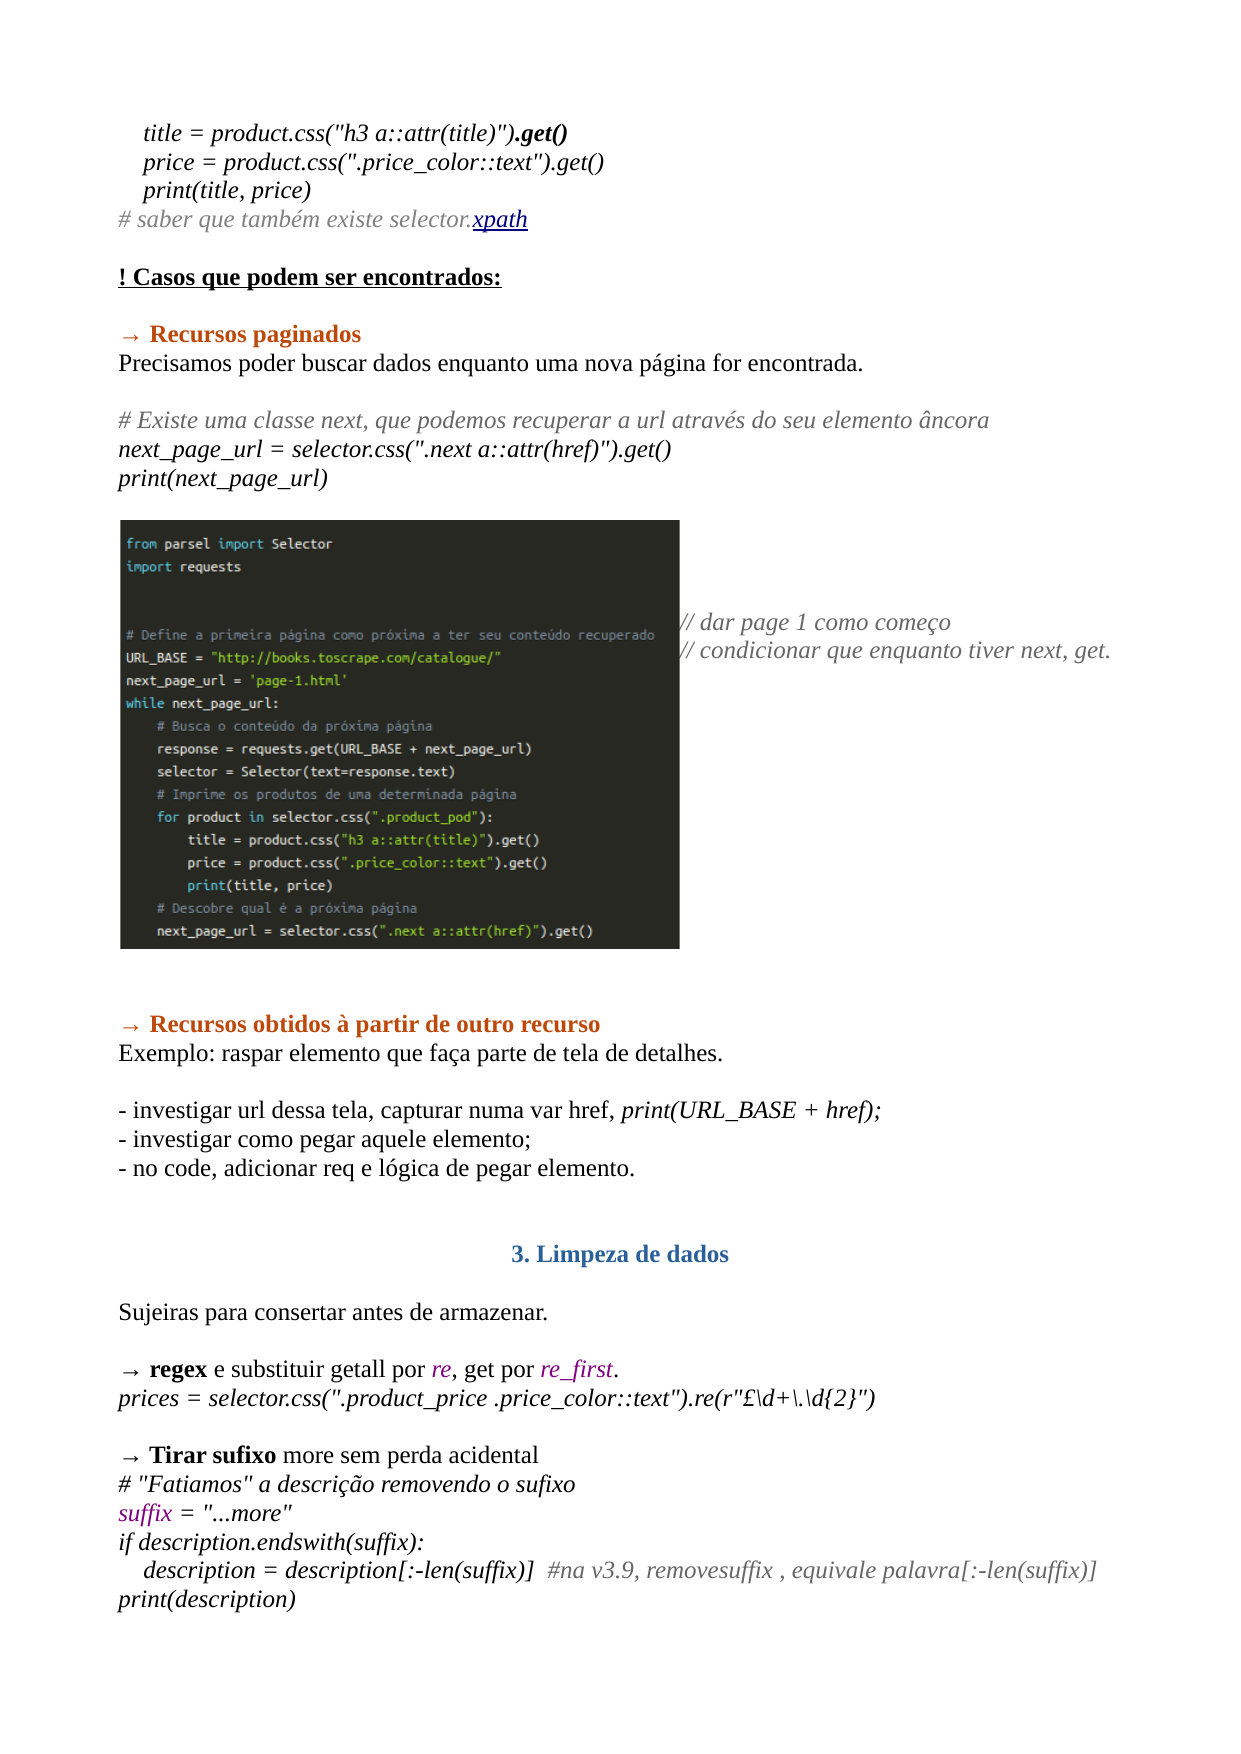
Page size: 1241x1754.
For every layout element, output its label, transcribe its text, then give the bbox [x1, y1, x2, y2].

text print(title, price) [118, 176, 1122, 204]
text description = description[:-len(suffix)] #na v3.9, removesuffix , equivale palavra[:-len(suffix)] [118, 1556, 1122, 1584]
text - investigar como pegar aquele elemento; [118, 1124, 1122, 1153]
text ! Casos que podem ser encontrados: [118, 262, 1122, 291]
text 3. Limpeza de dados [118, 1239, 1122, 1268]
picture [120, 520, 680, 949]
text // condicionar que enquanto tiver next, get. [680, 636, 1122, 664]
text # saber que também existe selector.xpath [118, 204, 1122, 233]
text # "Fatiamos" a descrição removendo o sufixo [118, 1469, 1122, 1498]
text → Tirar sufixo more sem perda acidental [118, 1441, 1122, 1469]
text suffix = "...more" [118, 1498, 1122, 1527]
text → Recursos paginados [118, 319, 1122, 348]
text → regex e substituir getall por re, get por re_first. [118, 1354, 1122, 1383]
text next_page_url = selector.css(".next a::attr(href)").get() [118, 434, 1122, 463]
text print(next_page_url) [118, 463, 1122, 492]
text title = product.css("h3 a::attr(title)").get() [118, 118, 1122, 147]
text # Existe uma classe next, que podemos recuperar a url através do seu elemento âncora [118, 406, 1122, 434]
text print(description) [118, 1584, 1122, 1613]
text - no code, adicionar req e lógica de pegar elemento. [118, 1153, 1122, 1182]
text Exemplo: raspar elemento que faça parte de tela de detalhes. [118, 1038, 1122, 1067]
text prices = selector.css(".product_price .price_color::text").re(r"£\d+\.\d{2}") [118, 1383, 1122, 1412]
text price = product.css(".price_color::text").get() [118, 147, 1122, 176]
text if description.endswith(suffix): [118, 1527, 1122, 1556]
text // dar page 1 como começo [680, 607, 1122, 636]
text Precisamos poder buscar dados enquanto uma nova página for encontrada. [118, 348, 1122, 377]
text Sujeiras para consertar antes de armazenar. [118, 1297, 1122, 1326]
text - investigar url dessa tela, capturar numa var href, print(URL_BASE + href); [118, 1096, 1122, 1124]
text → Recursos obtidos à partir de outro recurso [118, 1009, 1122, 1038]
